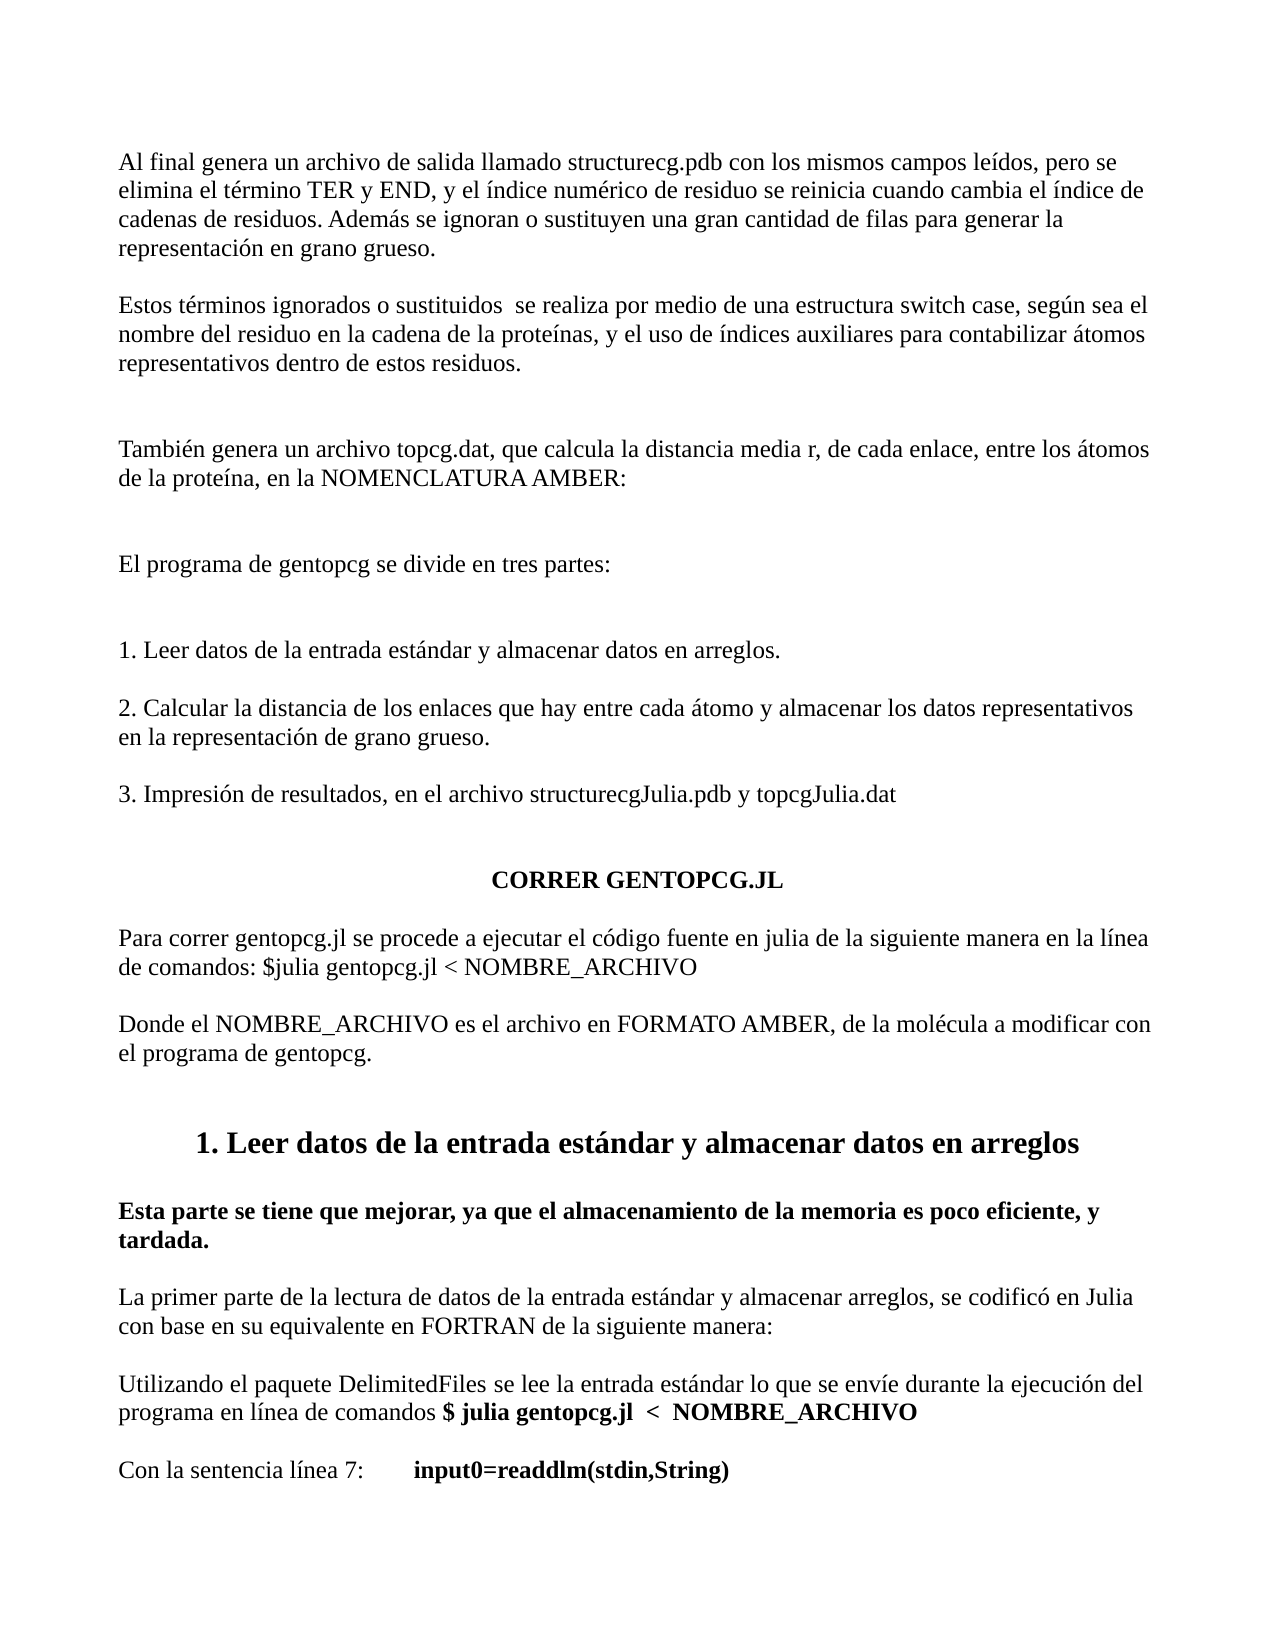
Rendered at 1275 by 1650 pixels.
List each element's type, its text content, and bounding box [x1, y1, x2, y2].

text Estos términos ignorados o sustituidos se realiza por medio de una estructura switch case, según sea el nombre del residuo en la cadena de la proteínas, y el uso de índices auxiliares para contabilizar átomos representativos dentro de estos residuos. [118, 291, 1157, 377]
text 1. Leer datos de la entrada estándar y almacenar datos en arreglos. [118, 636, 1157, 664]
text La primer parte de la lectura de datos de la entrada estándar y almacenar arreglos, se codificó en Julia con base en su equivalente en FORTRAN de la siguiente manera: [118, 1282, 1157, 1340]
text Con la sentencia línea 7: input0=readdlm(stdin,String) [118, 1455, 1157, 1484]
text Al final genera un archivo de salida llamado structurecg.pdb con los mismos campos leídos, pero se elimina el término TER y END, y el índice numérico de residuo se reinicia cuando cambia el índice de cadenas de residuos. Además se ignoran o sustituyen una gran cantidad de filas para generar la representación en grano grueso. [118, 147, 1157, 262]
text 1. Leer datos de la entrada estándar y almacenar datos en arreglos [118, 1124, 1157, 1160]
text El programa de gentopcg se divide en tres partes: [118, 549, 1157, 578]
text También genera un archivo topcg.dat, que calcula la distancia media r, de cada enlace, entre los átomos de la proteína, en la NOMENCLATURA AMBER: [118, 434, 1157, 492]
text 3. Impresión de resultados, en el archivo structurecgJulia.pdb y topcgJulia.dat [118, 779, 1157, 808]
text Para correr gentopcg.jl se procede a ejecutar el código fuente en julia de la siguiente manera en la línea de comandos: $julia gentopcg.jl < NOMBRE_ARCHIVO [118, 923, 1157, 981]
text CORRER GENTOPCG.JL [118, 866, 1157, 894]
text Esta parte se tiene que mejorar, ya que el almacenamiento de la memoria es poco eficiente, y tardada. [118, 1196, 1157, 1254]
text Utilizando el paquete DelimitedFiles se lee la entrada estándar lo que se envíe durante la ejecución del programa en línea de comandos $ julia gentopcg.jl < NOMBRE_ARCHIVO [118, 1369, 1157, 1426]
text 2. Calcular la distancia de los enlaces que hay entre cada átomo y almacenar los datos representativos en la representación de grano grueso. [118, 693, 1157, 751]
text Donde el NOMBRE_ARCHIVO es el archivo en FORMATO AMBER, de la molécula a modificar con el programa de gentopcg. [118, 1009, 1157, 1067]
